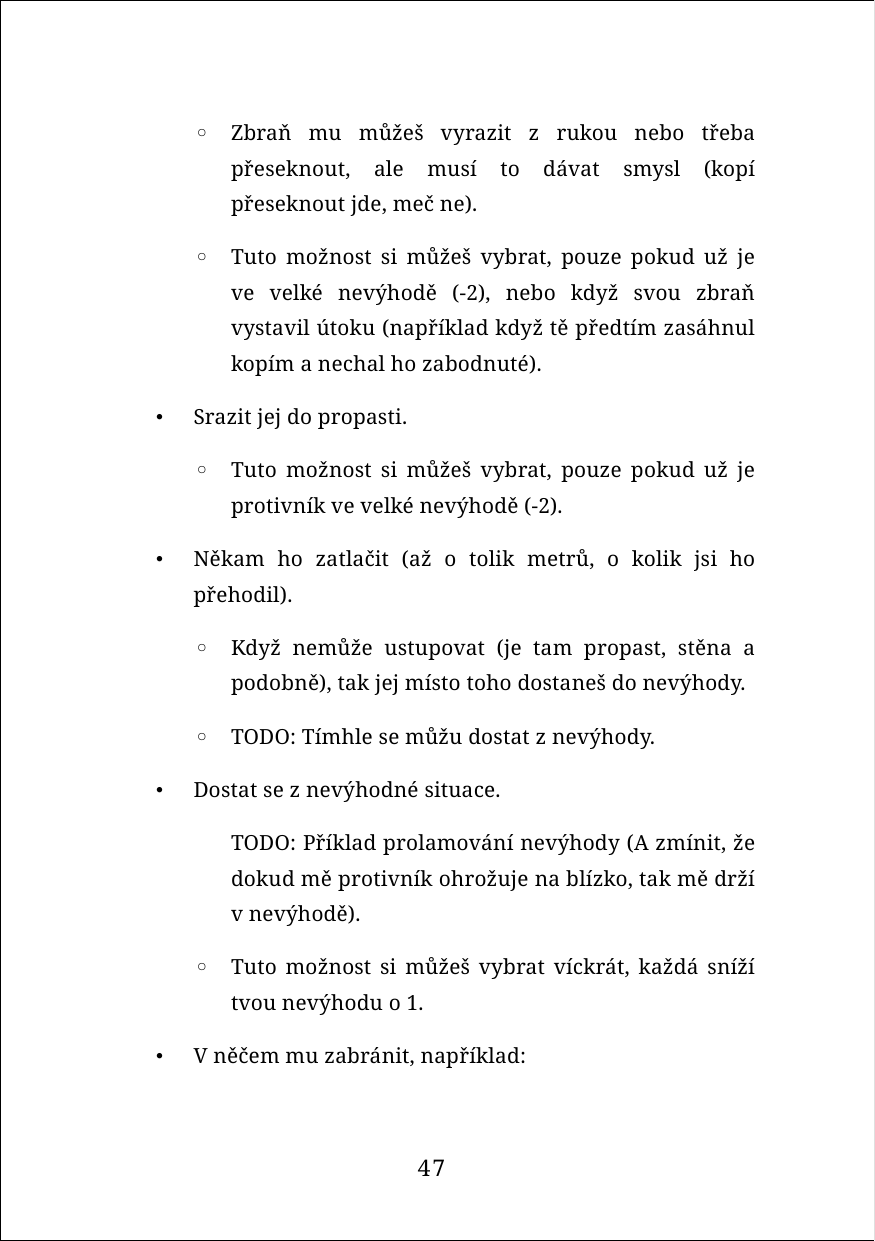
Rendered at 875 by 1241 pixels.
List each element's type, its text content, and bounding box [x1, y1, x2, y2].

list Dostat se z nevýhodné situace. [156, 775, 756, 803]
list TODO: Tímhle se můžu dostat z nevýhody. [193, 722, 756, 750]
list Někam ho zatlačit (až o tolik metrů, o kolik jsi ho přehodil). [156, 544, 756, 608]
list V něčem mu zabránit, například: [156, 1041, 756, 1070]
list Tuto možnost si můžeš vybrat, pouze pokud už je ve velké nevýhodě (-2), nebo když svou zbraň vystavil útoku (například když tě předtím zasáhnul kopím a nechal ho zabodnuté). [193, 242, 756, 377]
list Srazit jej do propasti. [156, 402, 756, 431]
list Tuto možnost si můžeš vybrat, pouze pokud už je protivník ve velké nevýhodě (-2). [193, 456, 756, 519]
list Když nemůže ustupovat (je tam propast, stěna a podobně), tak jej místo toho dostaneš do nevýhody. [193, 633, 756, 697]
list Tuto možnost si můžeš vybrat víckrát, každá sníží tvou nevýhodu o 1. [193, 952, 756, 1016]
list Zbraň mu můžeš vyrazit z rukou nebo třeba přeseknout, ale musí to dávat smysl (kopí přeseknout jde, meč ne). [193, 118, 756, 218]
list TODO: Příklad prolamování nevýhody (A zmínit, že dokud mě protivník ohrožuje na blízko, tak mě drží v nevýhodě). [193, 828, 756, 928]
